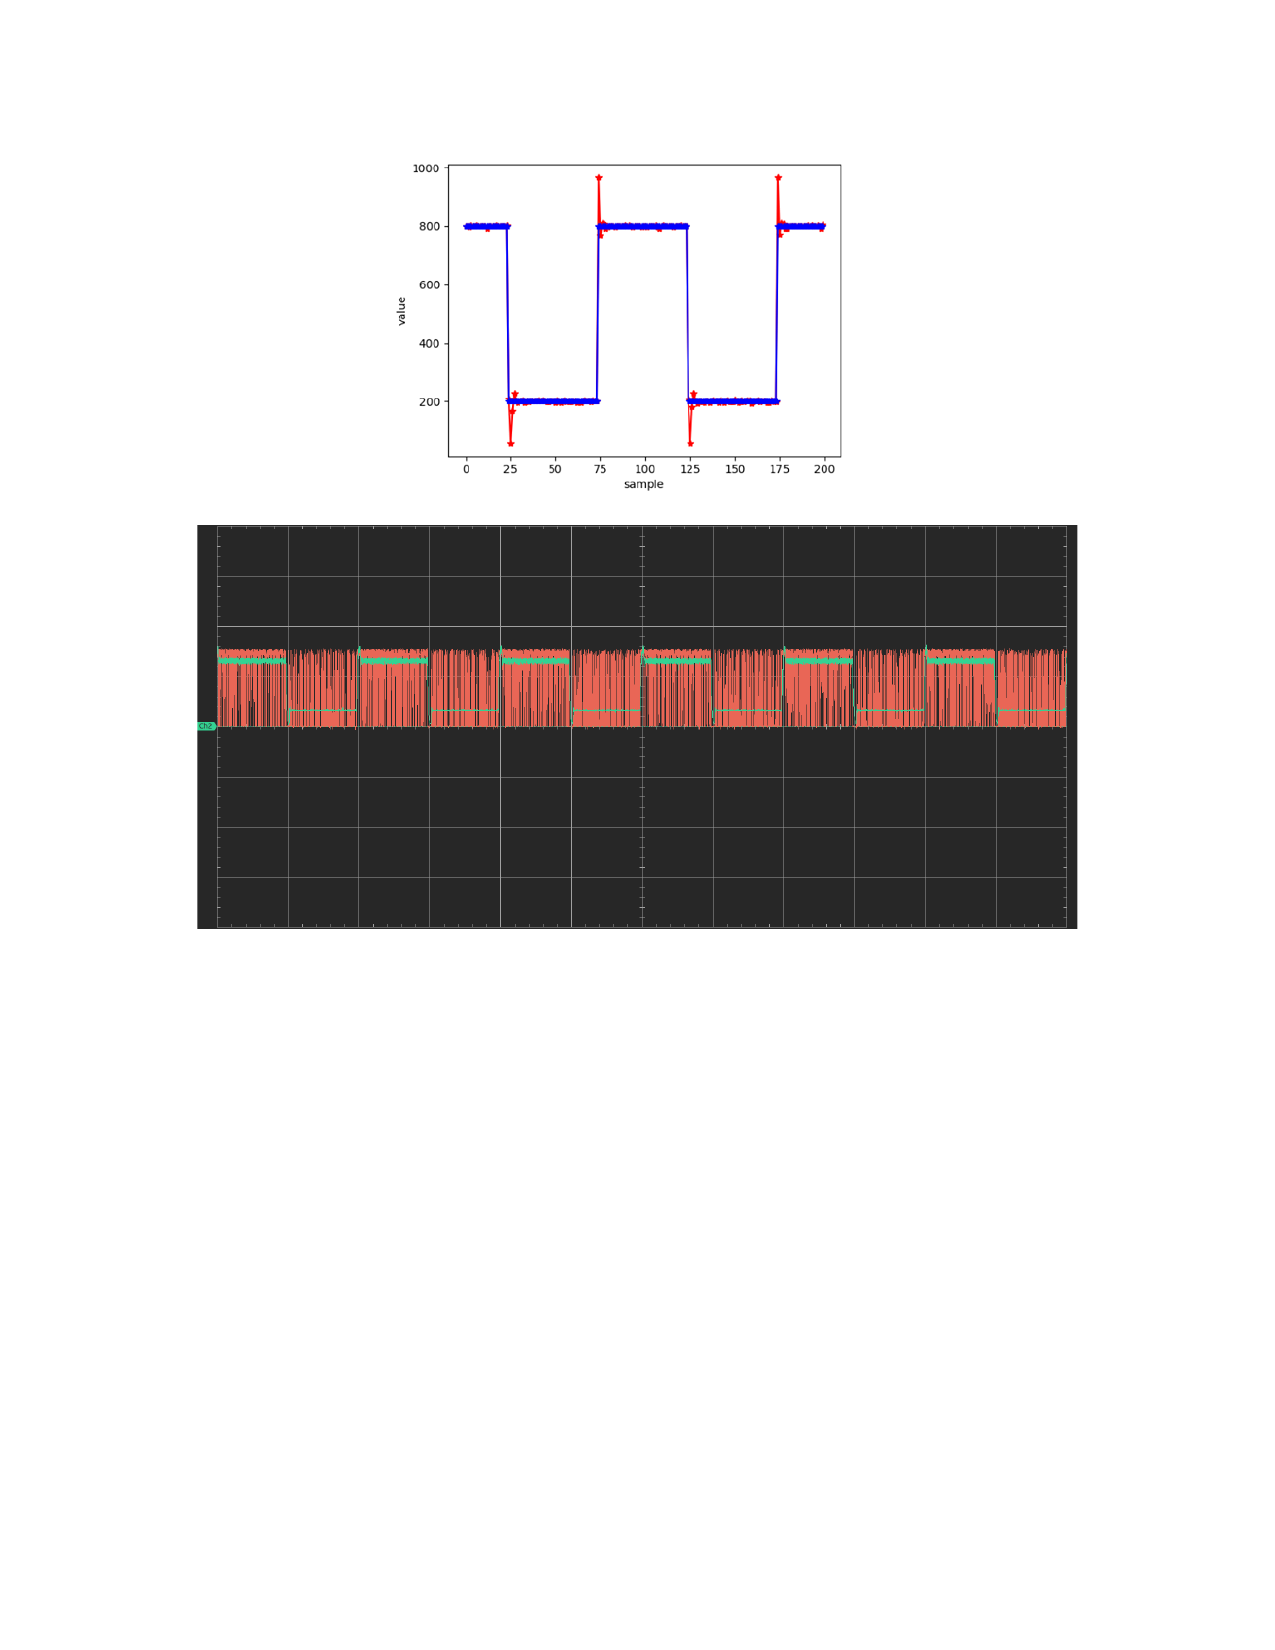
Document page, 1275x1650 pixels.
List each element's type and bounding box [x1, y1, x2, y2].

picture [385, 118, 891, 498]
picture [197, 525, 1078, 929]
